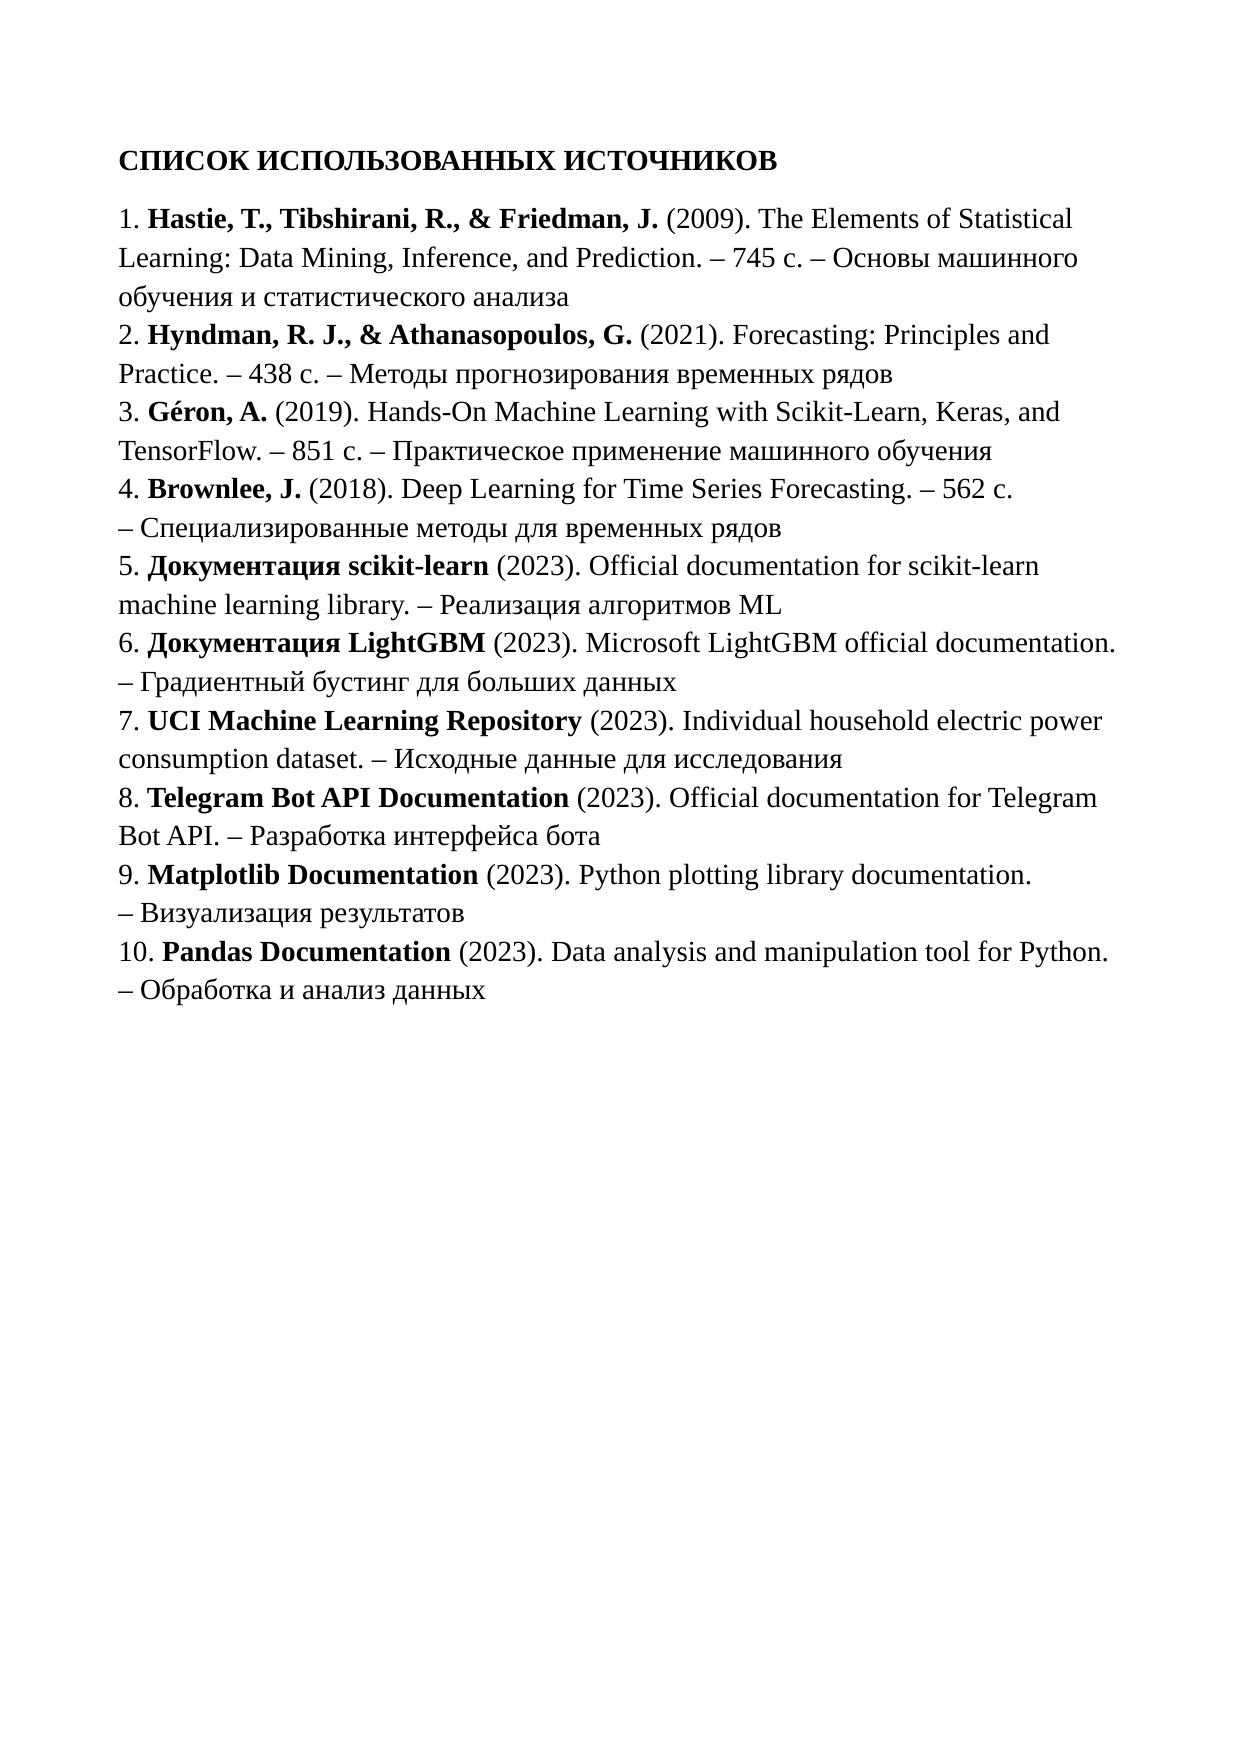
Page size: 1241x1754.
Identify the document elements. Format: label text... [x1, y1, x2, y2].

list Hyndman, R. J., & Athanasopoulos, G. (2021). Forecasting: Principles and Practice. – 438 с. – Методы прогнозирования временных рядов [118, 317, 1122, 389]
list Matplotlib Documentation (2023). Python plotting library documentation. – Визуализация результатов [118, 857, 1122, 929]
subtitle СПИСОК ИСПОЛЬЗОВАННЫХ ИСТОЧНИКОВ [118, 143, 1122, 177]
list Géron, A. (2019). Hands-On Machine Learning with Scikit-Learn, Keras, and TensorFlow. – 851 с. – Практическое применение машинного обучения [118, 394, 1122, 466]
list Pandas Documentation (2023). Data analysis and manipulation tool for Python. – Обработка и анализ данных [118, 934, 1122, 1006]
list Hastie, T., Tibshirani, R., & Friedman, J. (2009). The Elements of Statistical Learning: Data Mining, Inference, and Prediction. – 745 с. – Основы машинного обучения и статистического анализа [118, 202, 1122, 312]
list Документация LightGBM (2023). Microsoft LightGBM official documentation. – Градиентный бустинг для больших данных [118, 626, 1122, 698]
list Документация scikit-learn (2023). Official documentation for scikit-learn machine learning library. – Реализация алгоритмов ML [118, 548, 1122, 621]
list Telegram Bot API Documentation (2023). Official documentation for Telegram Bot API. – Разработка интерфейса бота [118, 780, 1122, 852]
list UCI Machine Learning Repository (2023). Individual household electric power consumption dataset. – Исходные данные для исследования [118, 703, 1122, 775]
list Brownlee, J. (2018). Deep Learning for Time Series Forecasting. – 562 с. – Специализированные методы для временных рядов [118, 471, 1122, 543]
